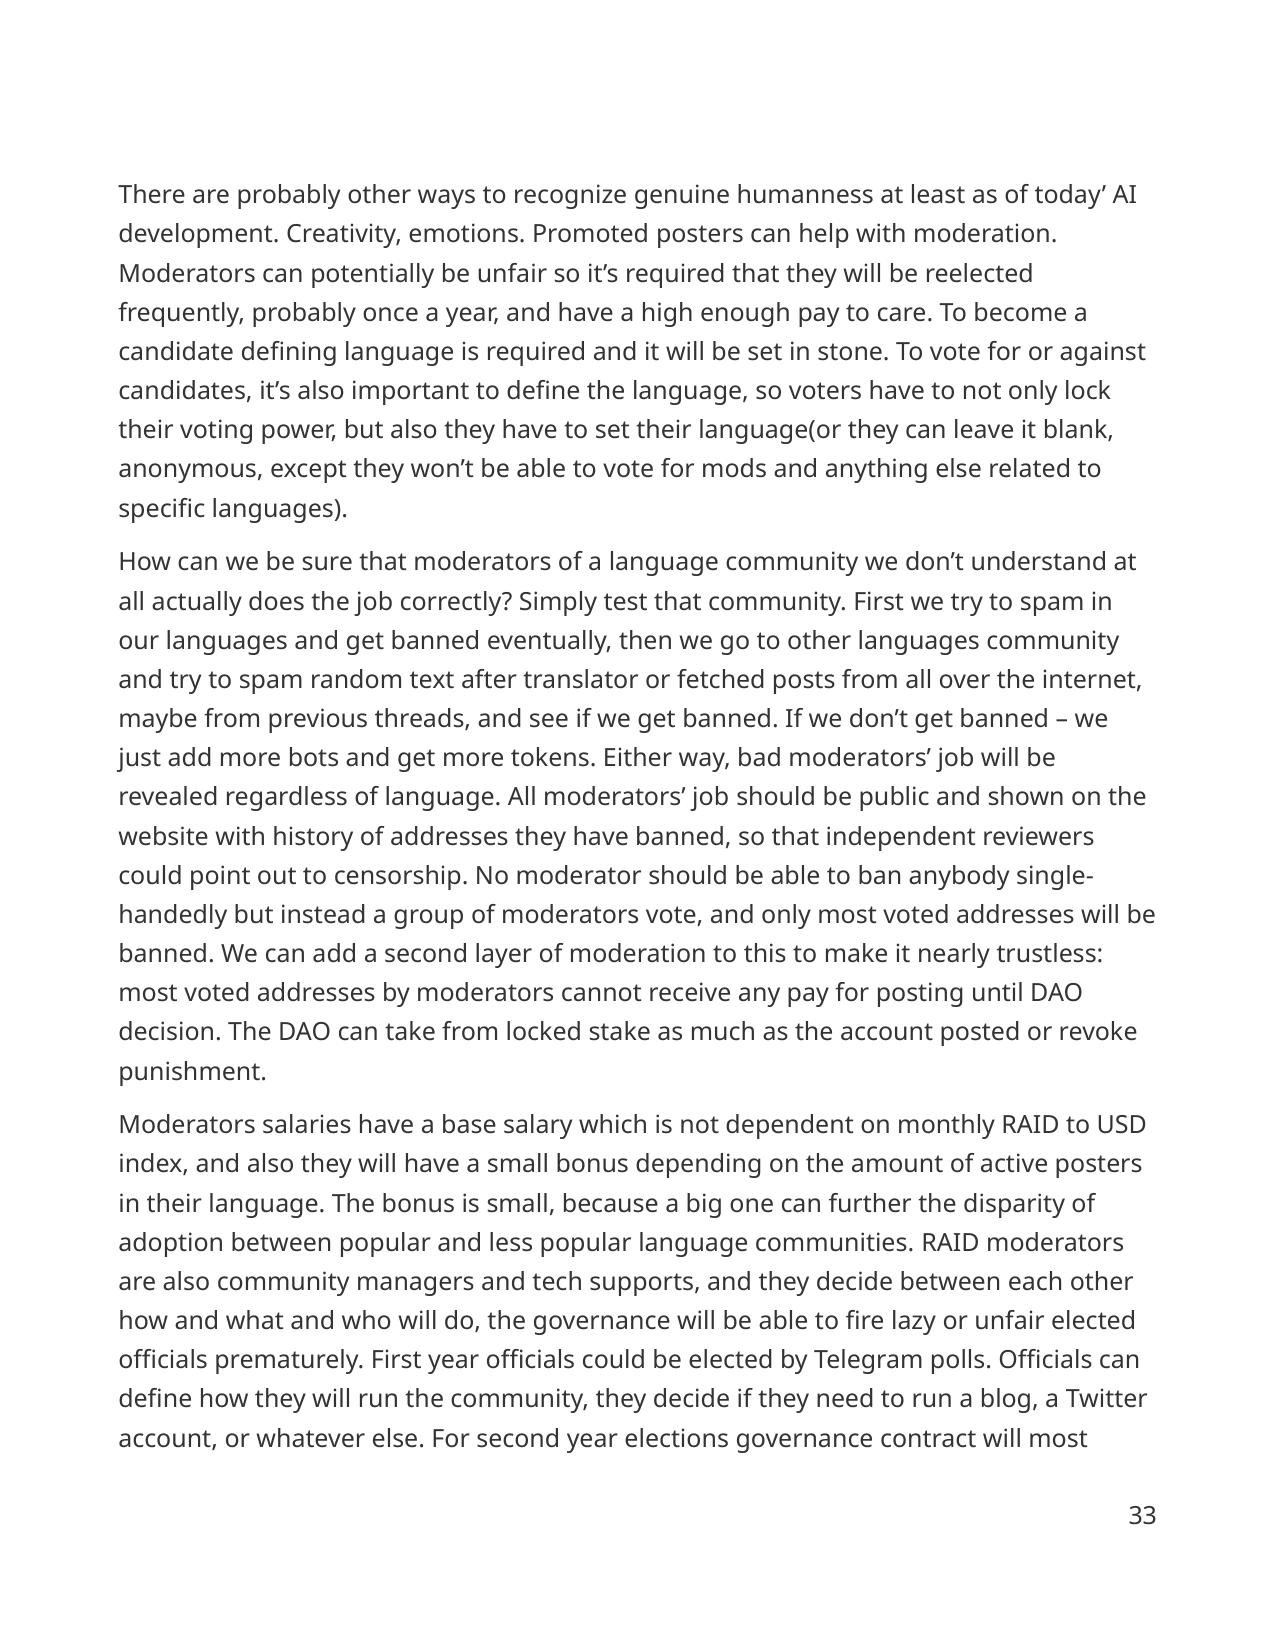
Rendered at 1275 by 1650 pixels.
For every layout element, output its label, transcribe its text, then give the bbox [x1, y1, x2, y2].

text How can we be sure that moderators of a language community we don’t understand at all actually does the job correctly? Simply test that community. First we try to spam in our languages and get banned eventually, then we go to other languages community and try to spam random text after translator or fetched posts from all over the internet, maybe from previous threads, and see if we get banned. If we don’t get banned – we just add more bots and get more tokens. Either way, bad moderators’ job will be revealed regardless of language. All moderators’ job should be public and shown on the website with history of addresses they have banned, so that independent reviewers could point out to censorship. No moderator should be able to ban anybody single-handedly but instead a group of moderators vote, and only most voted addresses will be banned. We can add a second layer of moderation to this to make it nearly trustless: most voted addresses by moderators cannot receive any pay for posting until DAO decision. The DAO can take from locked stake as much as the account posted or revoke punishment. [118, 544, 1157, 1087]
text Moderators salaries have a base salary which is not dependent on monthly RAID to USD index, and also they will have a small bonus depending on the amount of active posters in their language. The bonus is small, because a big one can further the disparity of adoption between popular and less popular language communities. RAID moderators are also community managers and tech supports, and they decide between each other how and what and who will do, the governance will be able to fire lazy or unfair elected officials prematurely. First year officials could be elected by Telegram polls. Officials can define how they will run the community, they decide if they need to run a blog, a Twitter account, or whatever else. For second year elections governance contract will most [118, 1107, 1157, 1454]
text There are probably other ways to recognize genuine humanness at least as of today’ AI development. Creativity, emotions. Promoted posters can help with moderation. Moderators can potentially be unfair so it’s required that they will be reelected frequently, probably once a year, and have a high enough pay to care. To become a candidate defining language is required and it will be set in stone. To vote for or against candidates, it’s also important to define the language, so voters have to not only lock their voting power, but also they have to set their language(or they can leave it blank, anonymous, except they won’t be able to vote for mods and anything else related to specific languages). [118, 177, 1157, 524]
